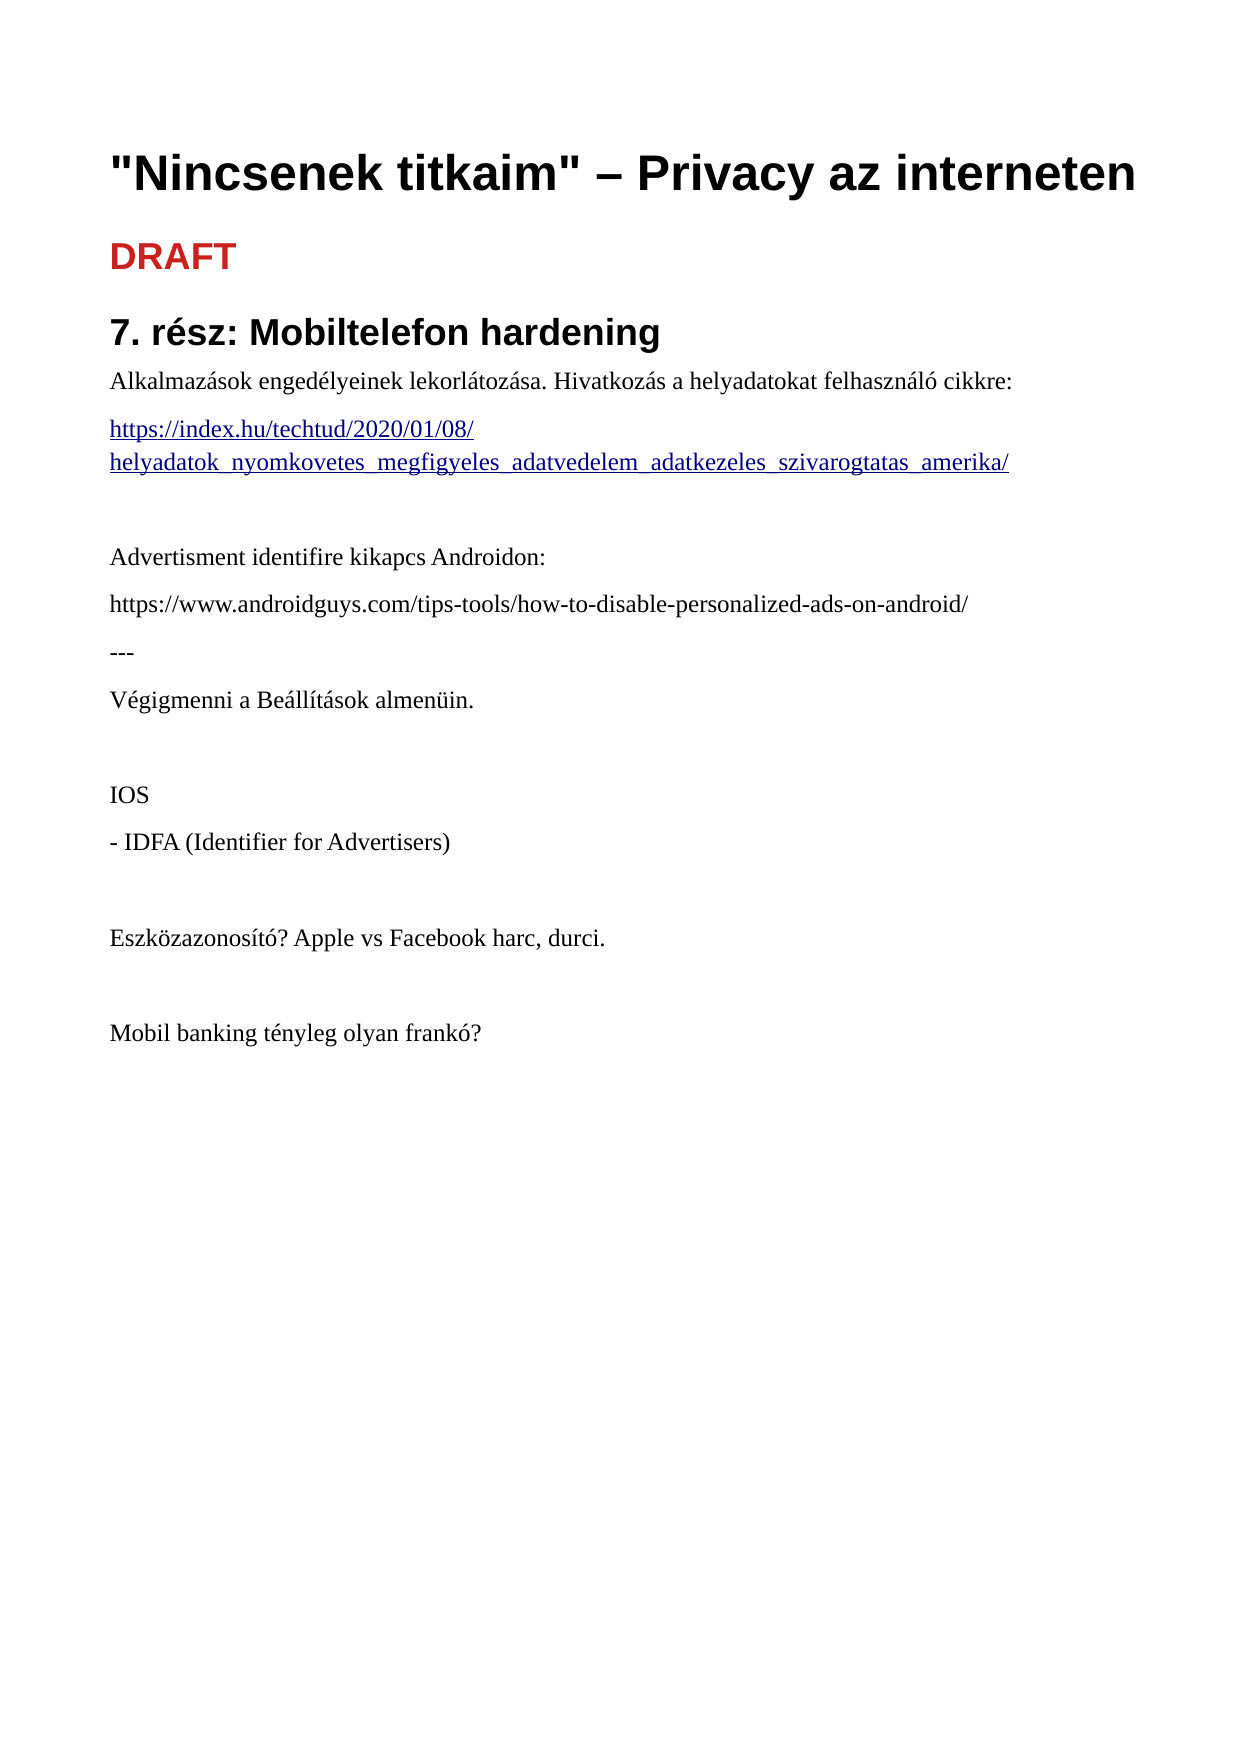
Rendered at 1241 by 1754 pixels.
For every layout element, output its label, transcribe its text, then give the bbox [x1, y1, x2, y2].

subtitle DRAFT [109, 234, 1149, 277]
text --- [109, 637, 1149, 666]
text Advertisment identifire kikapcs Androidon: [109, 542, 1149, 571]
text https://index.hu/techtud/2020/01/08/helyadatok_nyomkovetes_megfigyeles_adatvedelem_adatkezeles_szivarogtatas_amerika/ [109, 414, 1149, 475]
text Mobil banking tényleg olyan frankó? [109, 1018, 1149, 1047]
text IOS [109, 780, 1149, 809]
subtitle "Nincsenek titkaim" – Privacy az interneten [109, 143, 1149, 201]
text Végigmenni a Beállítások almenüin. [109, 685, 1149, 713]
subtitle 7. rész: Mobiltelefon hardening [109, 310, 1149, 353]
text https://www.androidguys.com/tips-tools/how-to-disable-personalized-ads-on-android/ [109, 589, 1149, 618]
text Eszközazonosító? Apple vs Facebook harc, durci. [109, 923, 1149, 951]
text Alkalmazások engedélyeinek lekorlátozása. Hivatkozás a helyadatokat felhasználó cikkre: [109, 366, 1149, 395]
text - IDFA (Identifier for Advertisers) [109, 827, 1149, 856]
